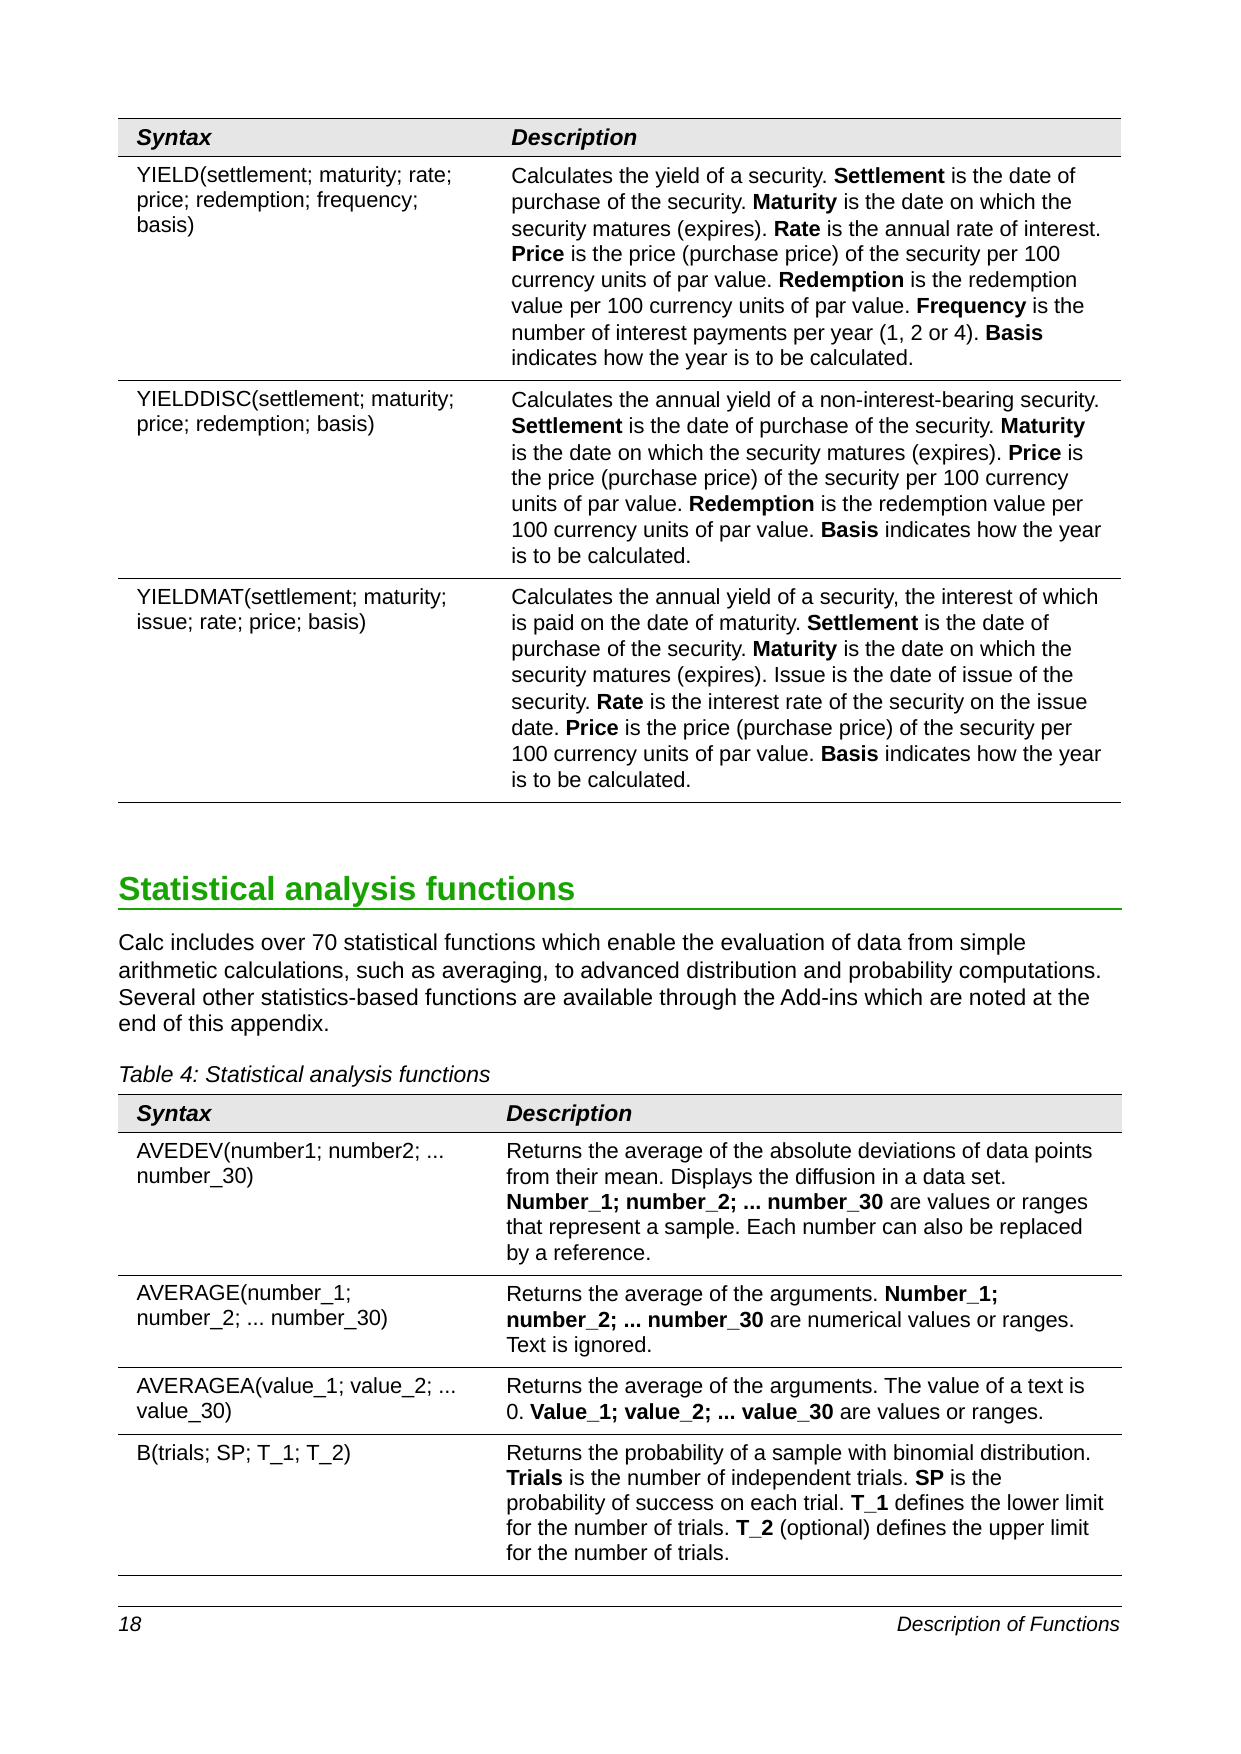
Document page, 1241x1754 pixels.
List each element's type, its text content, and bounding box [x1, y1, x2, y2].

table_cell Returns the average of the arguments. Number_1; number_2; ... number_30 are numerical values or ranges. Text is ignored. [488, 1276, 1122, 1367]
table_cell YIELDDISC(settlement; maturity; price; redemption; basis) [118, 381, 493, 578]
table_cell B(trials; SP; T_1; T_2) [118, 1435, 488, 1575]
table_cell Calculates the annual yield of a security, the interest of which is paid on the date of maturity. Settlement is the date of purchase of the security. Maturity is the date on which the security matures (expires). Issue is the date of issue of the security. Rate is the interest rate of the security on the issue date. Price is the price (purchase price) of the security per 100 currency units of par value. Basis indicates how the year is to be calculated. [493, 579, 1121, 802]
text Calc includes over 70 statistical functions which enable the evaluation of data from simple arithmetic calculations, such as averaging, to advanced distribution and probability computations. Several other statistics-based functions are available through the Add-ins which are noted at the end of this appendix. [118, 929, 1122, 1036]
table_cell YIELD(settlement; maturity; rate; price; redemption; frequency; basis) [118, 157, 493, 380]
table_cell Returns the probability of a sample with binomial distribution. Trials is the number of independent trials. SP is the probability of success on each trial. T_1 defines the lower limit for the number of trials. T_2 (optional) defines the upper limit for the number of trials. [488, 1435, 1122, 1575]
table_cell AVERAGEA(value_1; value_2; ... value_30) [118, 1368, 488, 1434]
table_cell Returns the average of the arguments. The value of a text is 0. Value_1; value_2; ... value_30 are values or ranges. [488, 1368, 1122, 1434]
table_cell YIELDMAT(settlement; maturity; issue; rate; price; basis) [118, 579, 493, 802]
table_cell Calculates the annual yield of a non-interest-bearing security. Settlement is the date of purchase of the security. Maturity is the date on which the security matures (expires). Price is the price (purchase price) of the security per 100 currency units of par value. Redemption is the redemption value per 100 currency units of par value. Basis indicates how the year is to be calculated. [493, 381, 1121, 578]
table_cell AVERAGE(number_1; number_2; ... number_30) [118, 1276, 488, 1367]
table_header Syntax [118, 119, 493, 156]
table_cell Calculates the yield of a security. Settlement is the date of purchase of the security. Maturity is the date on which the security matures (expires). Rate is the annual rate of interest. Price is the price (purchase price) of the security per 100 currency units of par value. Redemption is the redemption value per 100 currency units of par value. Frequency is the number of interest payments per year (1, 2 or 4). Basis indicates how the year is to be calculated. [493, 157, 1121, 380]
text Table 4: Statistical analysis functions [118, 1061, 1122, 1088]
table_cell Returns the average of the absolute deviations of data points from their mean. Displays the diffusion in a data set. Number_1; number_2; ... number_30 are values or ranges that represent a sample. Each number can also be replaced by a reference. [488, 1133, 1122, 1274]
subtitle Statistical analysis functions [118, 869, 1122, 908]
table_header Description [493, 119, 1121, 156]
table_header Syntax [118, 1095, 488, 1132]
table_header Description [488, 1095, 1122, 1132]
table_cell AVEDEV(number1; number2; ... number_30) [118, 1133, 488, 1274]
